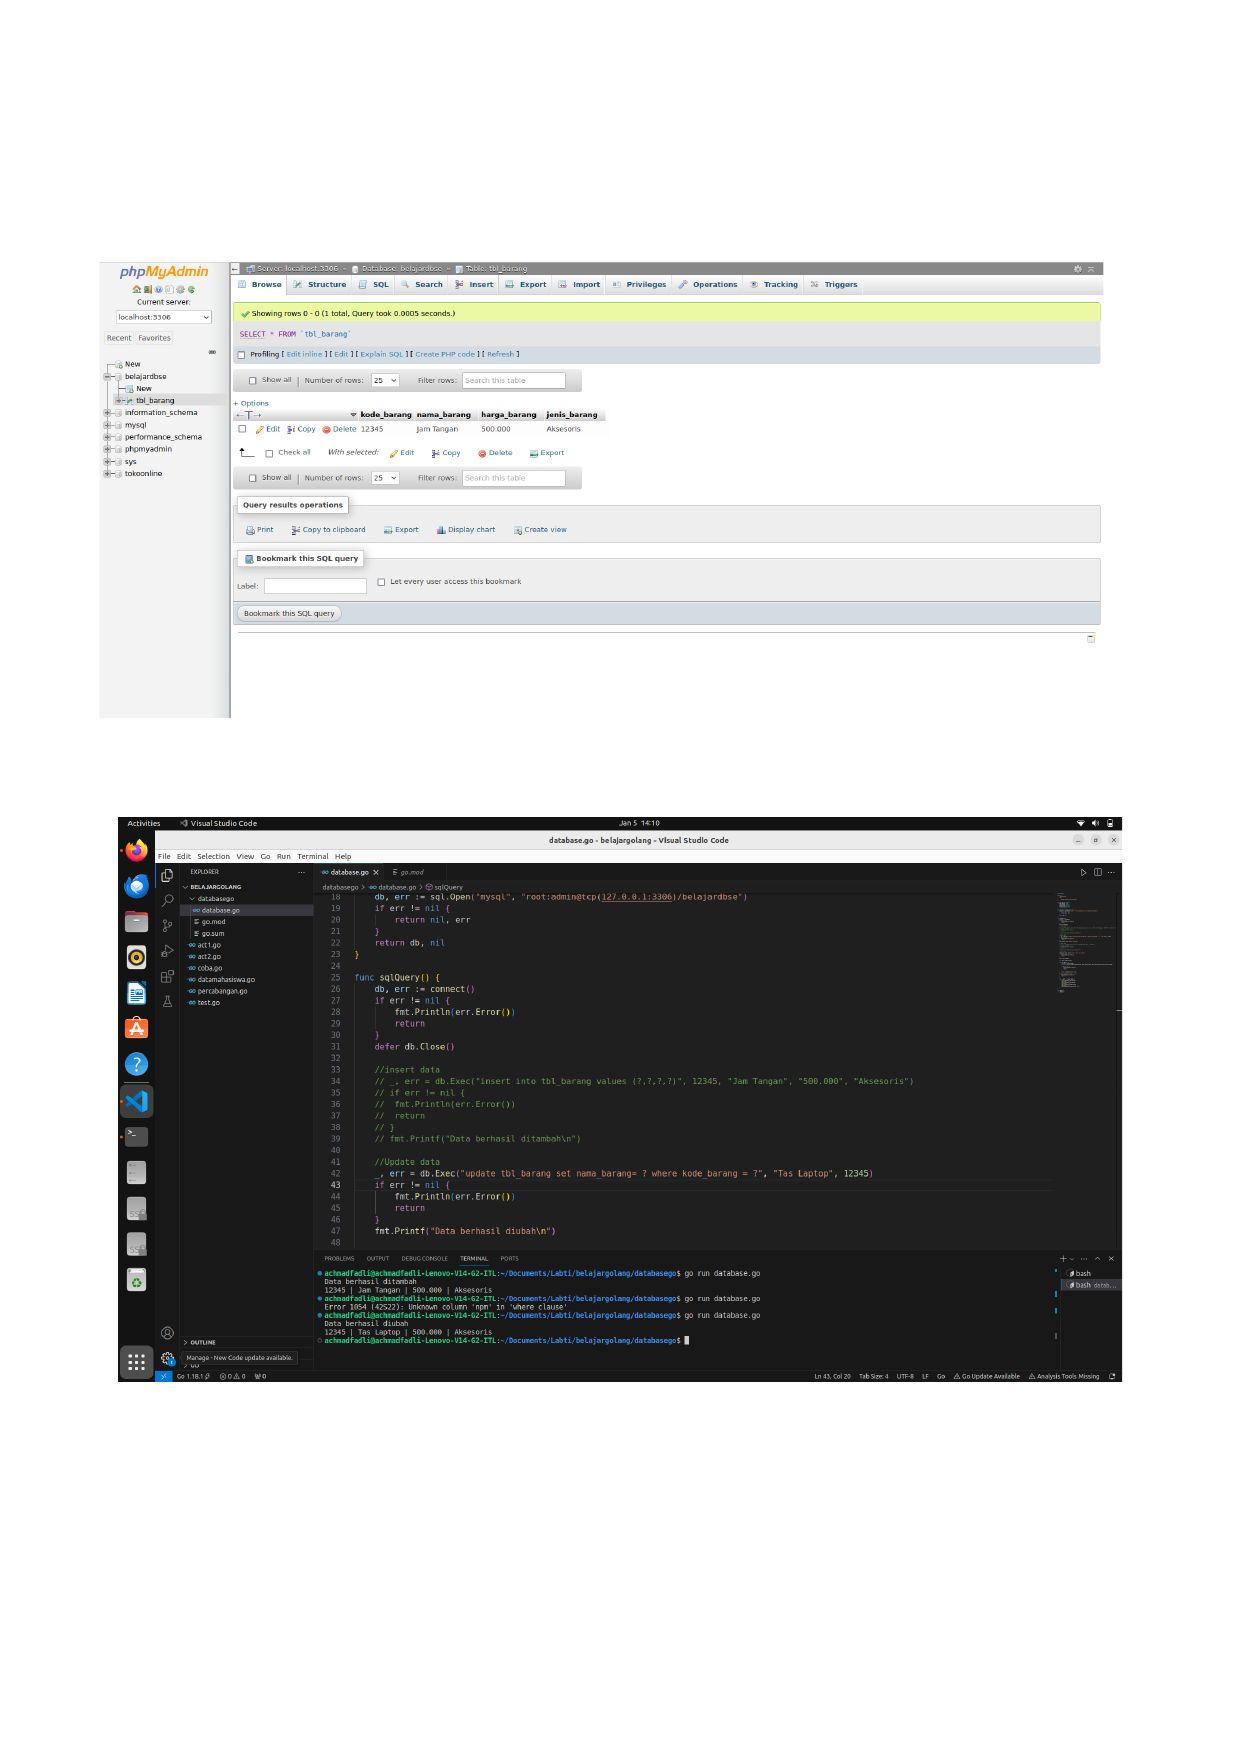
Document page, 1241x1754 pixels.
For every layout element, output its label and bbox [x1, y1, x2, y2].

picture [99, 261, 1104, 718]
picture [118, 817, 1123, 1382]
